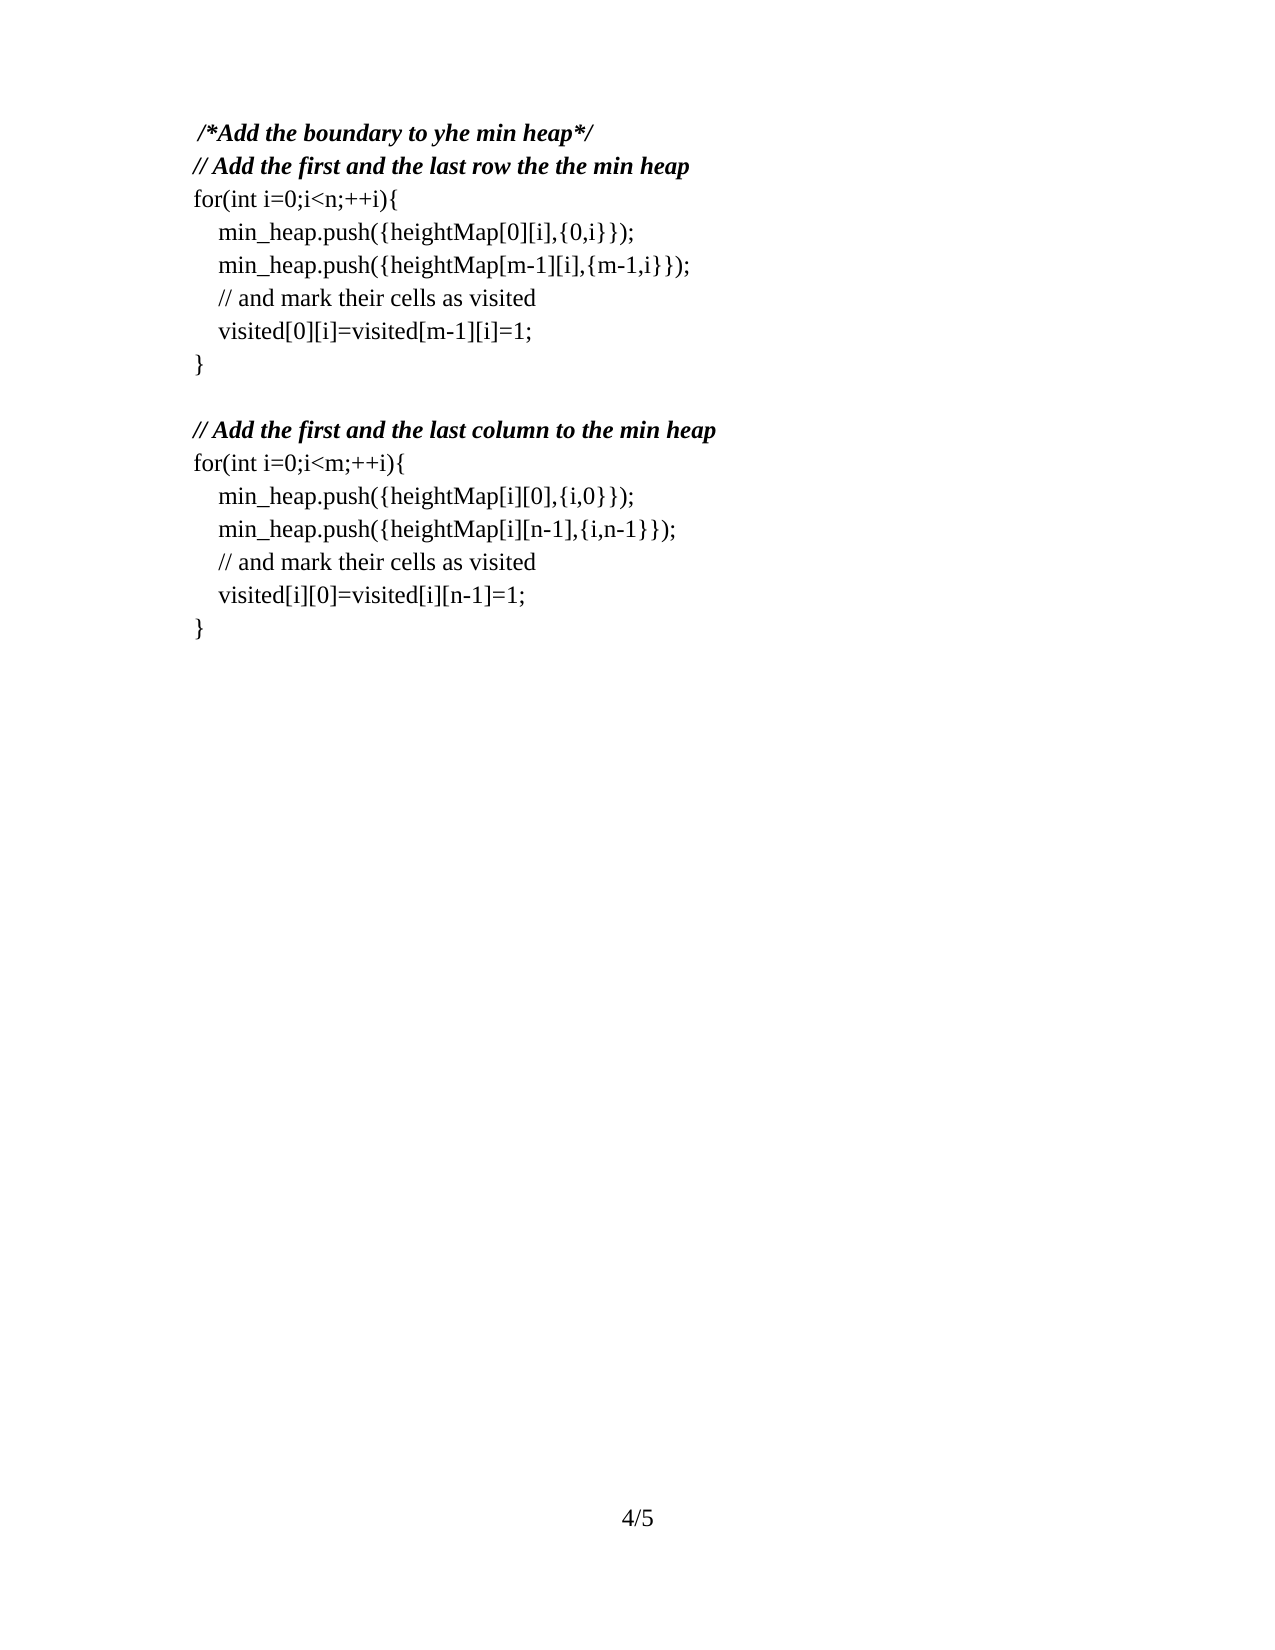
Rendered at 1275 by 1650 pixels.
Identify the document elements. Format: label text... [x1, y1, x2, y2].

text // Add the first and the last row the the min heap [118, 151, 1157, 180]
text } [118, 613, 1157, 642]
text min_heap.push({heightMap[i][0],{i,0}}); [118, 481, 1157, 510]
text visited[i][0]=visited[i][n-1]=1; [118, 580, 1157, 609]
text // and mark their cells as visited [118, 547, 1157, 576]
text // and mark their cells as visited [118, 283, 1157, 312]
text } [118, 349, 1157, 378]
text min_heap.push({heightMap[m-1][i],{m-1,i}}); [118, 250, 1157, 279]
text for(int i=0;i<n;++i){ [118, 184, 1157, 213]
text min_heap.push({heightMap[0][i],{0,i}}); [118, 217, 1157, 246]
text for(int i=0;i<m;++i){ [118, 448, 1157, 477]
text // Add the first and the last column to the min heap [118, 415, 1157, 444]
text /*Add the boundary to yhe min heap*/ [118, 118, 1157, 147]
text visited[0][i]=visited[m-1][i]=1; [118, 316, 1157, 345]
text min_heap.push({heightMap[i][n-1],{i,n-1}}); [118, 514, 1157, 543]
